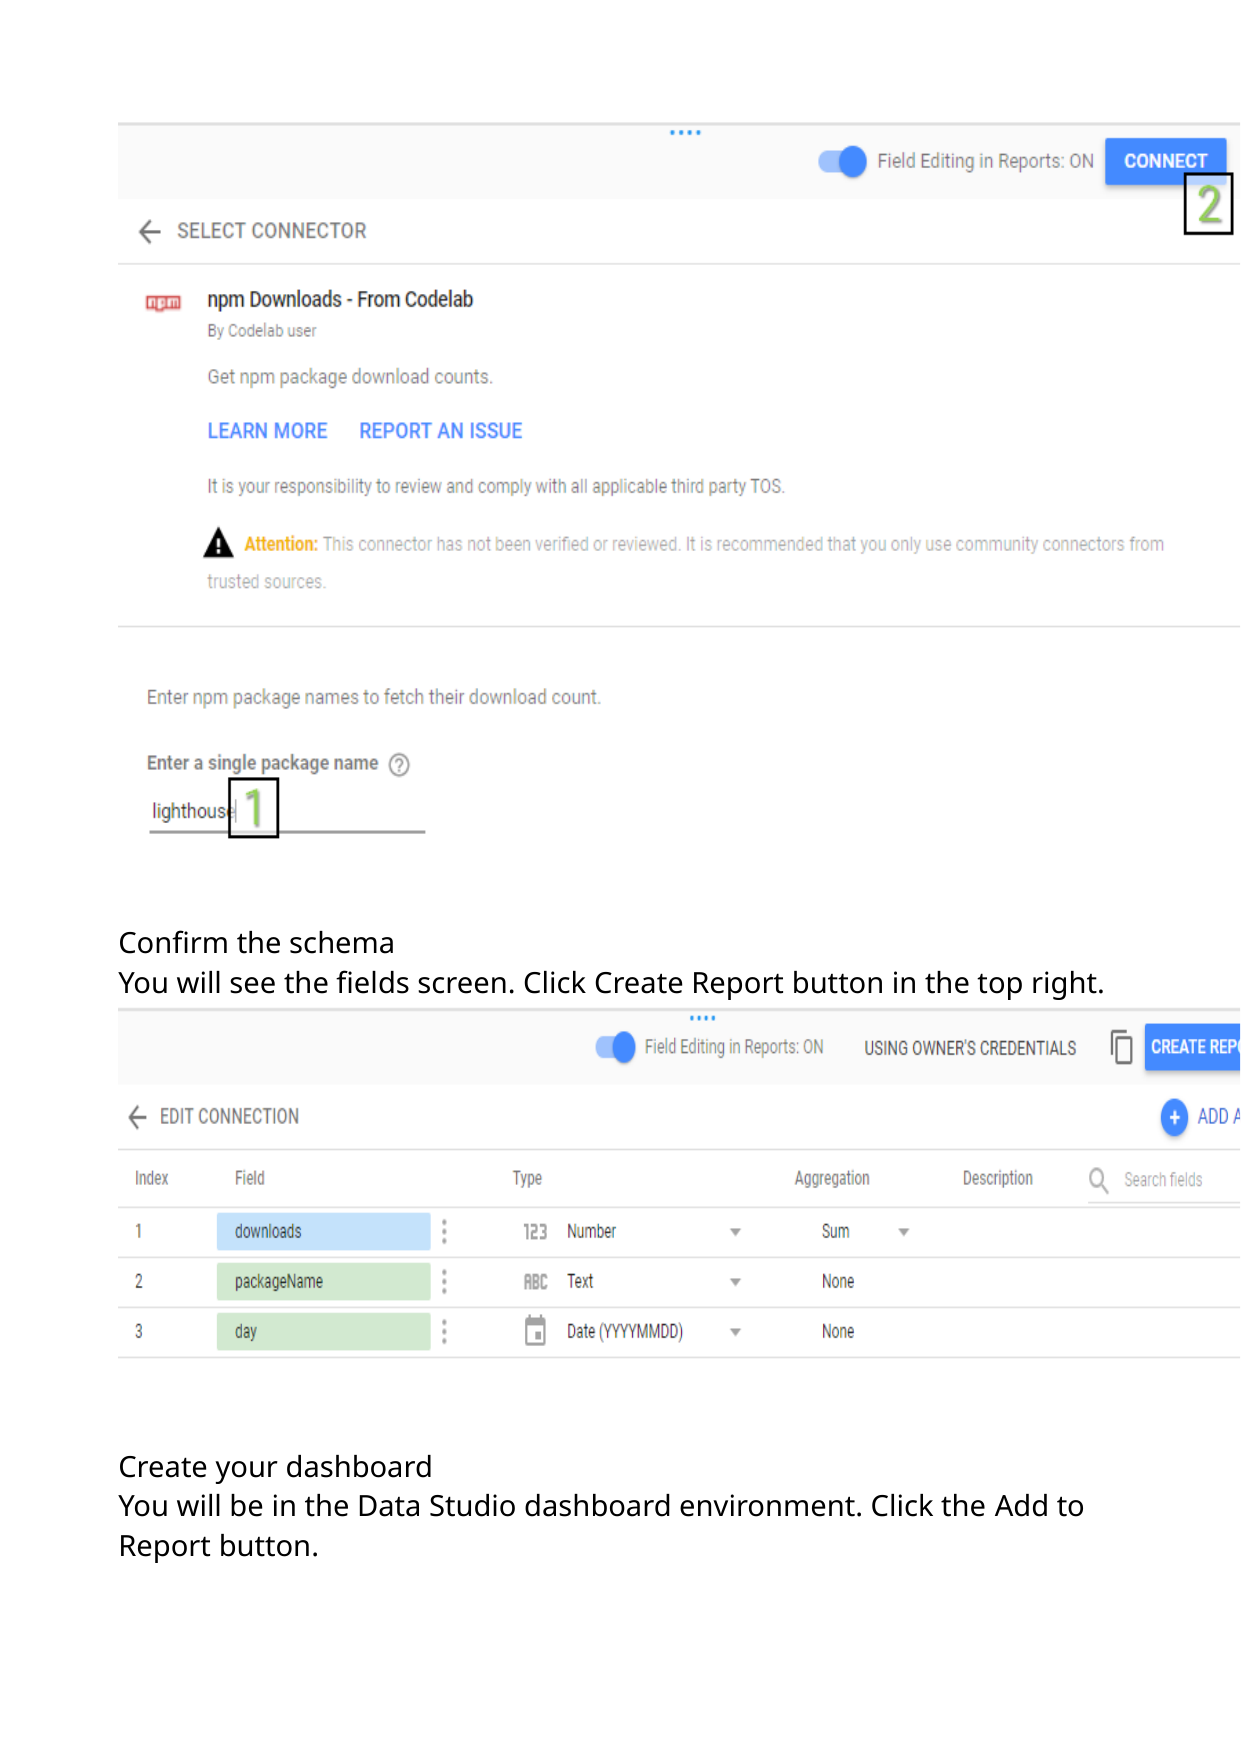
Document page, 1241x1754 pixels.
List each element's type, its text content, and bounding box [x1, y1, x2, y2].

subtitle Create your dashboard [118, 1446, 1122, 1486]
subtitle Confirm the schema [118, 923, 1122, 962]
text You will see the fields screen. Click Create Report button in the top right. [118, 962, 1122, 1002]
text You will be in the Data Studio dashboard environment. Click the Add to Report button. [118, 1486, 1122, 1565]
picture [118, 1002, 1241, 1396]
picture [118, 118, 1241, 873]
